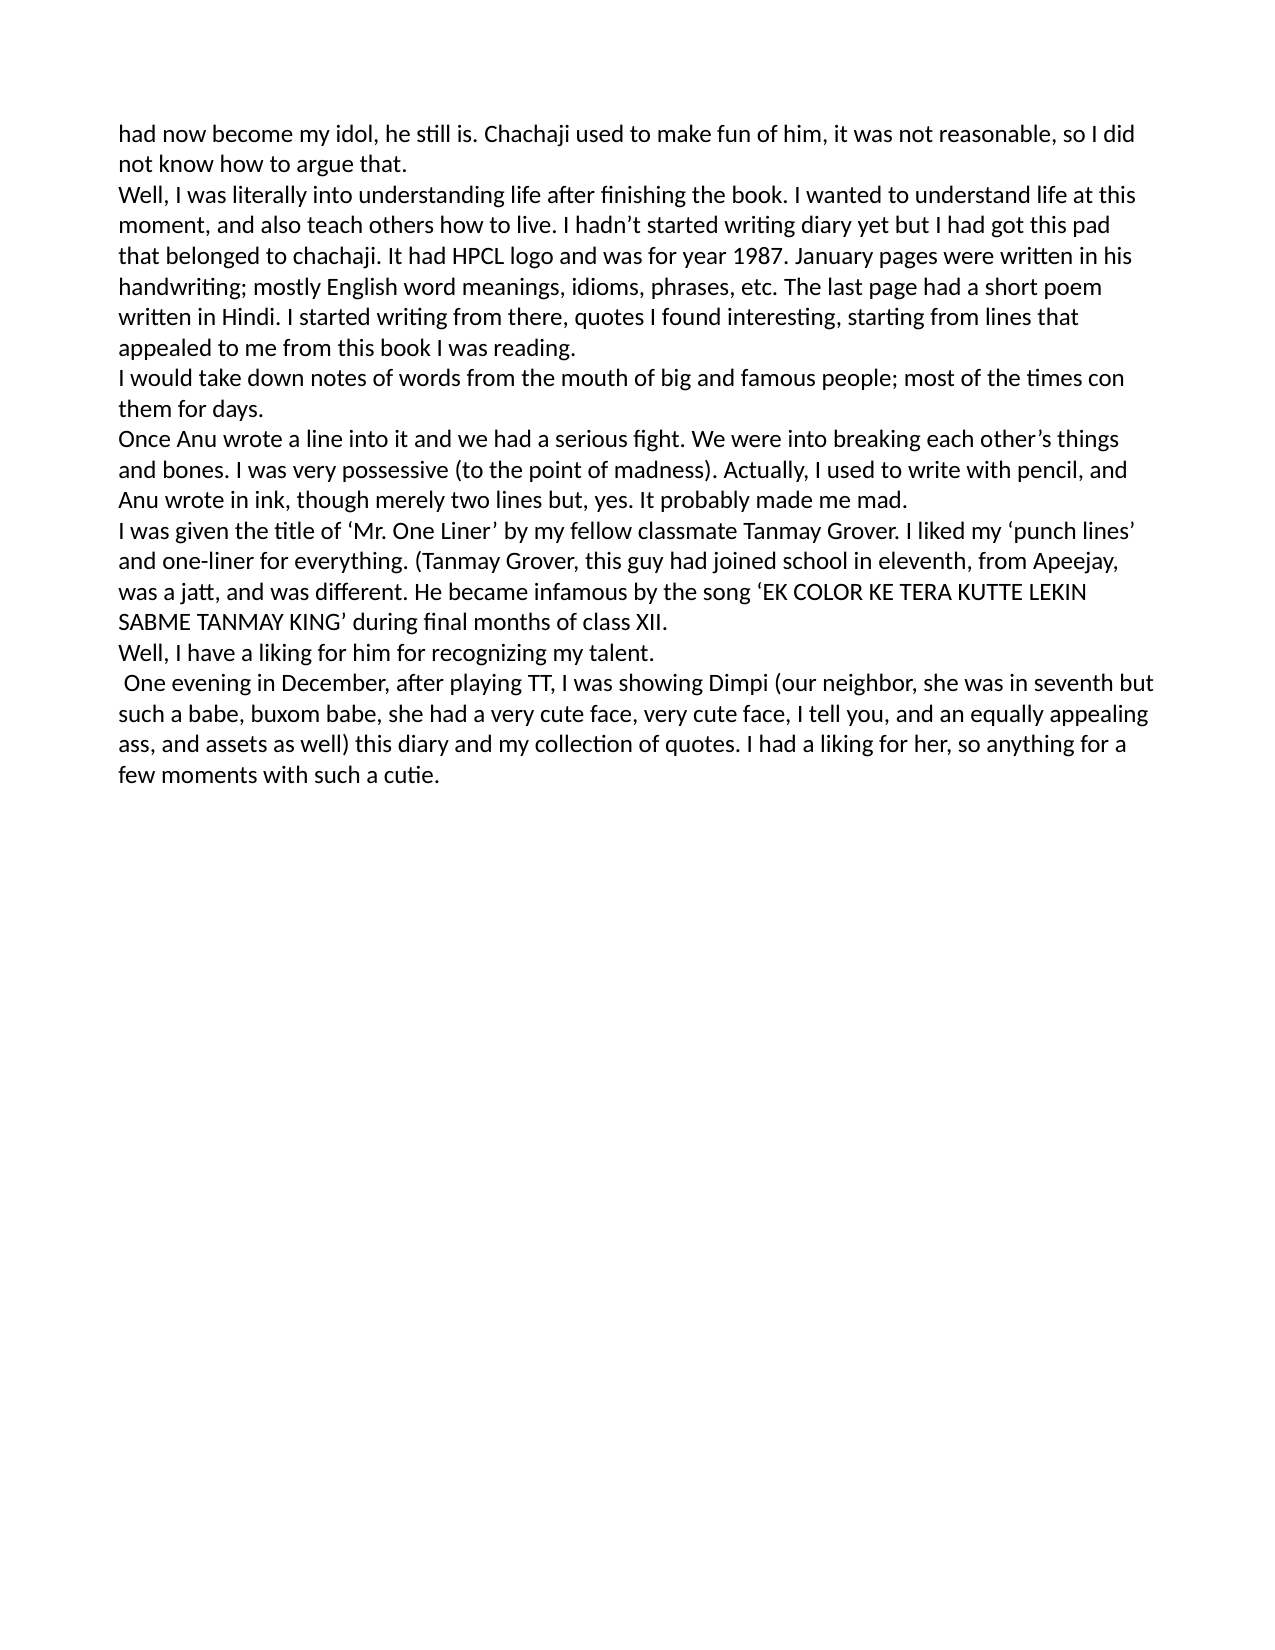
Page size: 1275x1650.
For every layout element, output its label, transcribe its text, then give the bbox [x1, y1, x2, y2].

text Once Anu wrote a line into it and we had a serious fight. We were into breaking each other’s things and bones. I was very possessive (to the point of madness). Actually, I used to write with pencil, and Anu wrote in ink, though merely two lines but, yes. It probably made me mad. [118, 423, 1157, 515]
text I was given the title of ‘Mr. One Liner’ by my fellow classmate Tanmay Grover. I liked my ‘punch lines’ and one-liner for everything. (Tanmay Grover, this guy had joined school in eleventh, from Apeejay, was a jatt, and was different. He became infamous by the song ‘EK COLOR KE TERA KUTTE LEKIN SABME TANMAY KING’ during final months of class XII. [118, 515, 1157, 637]
text Well, I have a liking for him for recognizing my talent. [118, 637, 1157, 667]
text Well, I was literally into understanding life after finishing the book. I wanted to understand life at this moment, and also teach others how to live. I hadn’t started writing diary yet but I had got this pad that belonged to chachaji. It had HPCL logo and was for year 1987. January pages were written in his handwriting; mostly English word meanings, idioms, phrases, etc. The last page had a short poem written in Hindi. I started writing from there, quotes I found interesting, starting from lines that appealed to me from this book I was reading. I would take down notes of words from the mouth of big and famous people; most of the times con them for days. [118, 179, 1157, 423]
text One evening in December, after playing TT, I was showing Dimpi (our neighbor, she was in seventh but such a babe, buxom babe, she had a very cute face, very cute face, I tell you, and an equally appealing ass, and assets as well) this diary and my collection of quotes. I had a liking for her, so anything for a few moments with such a cutie. [118, 667, 1157, 789]
text had now become my idol, he still is. Chachaji used to make fun of him, it was not reasonable, so I did not know how to argue that. [118, 118, 1157, 179]
